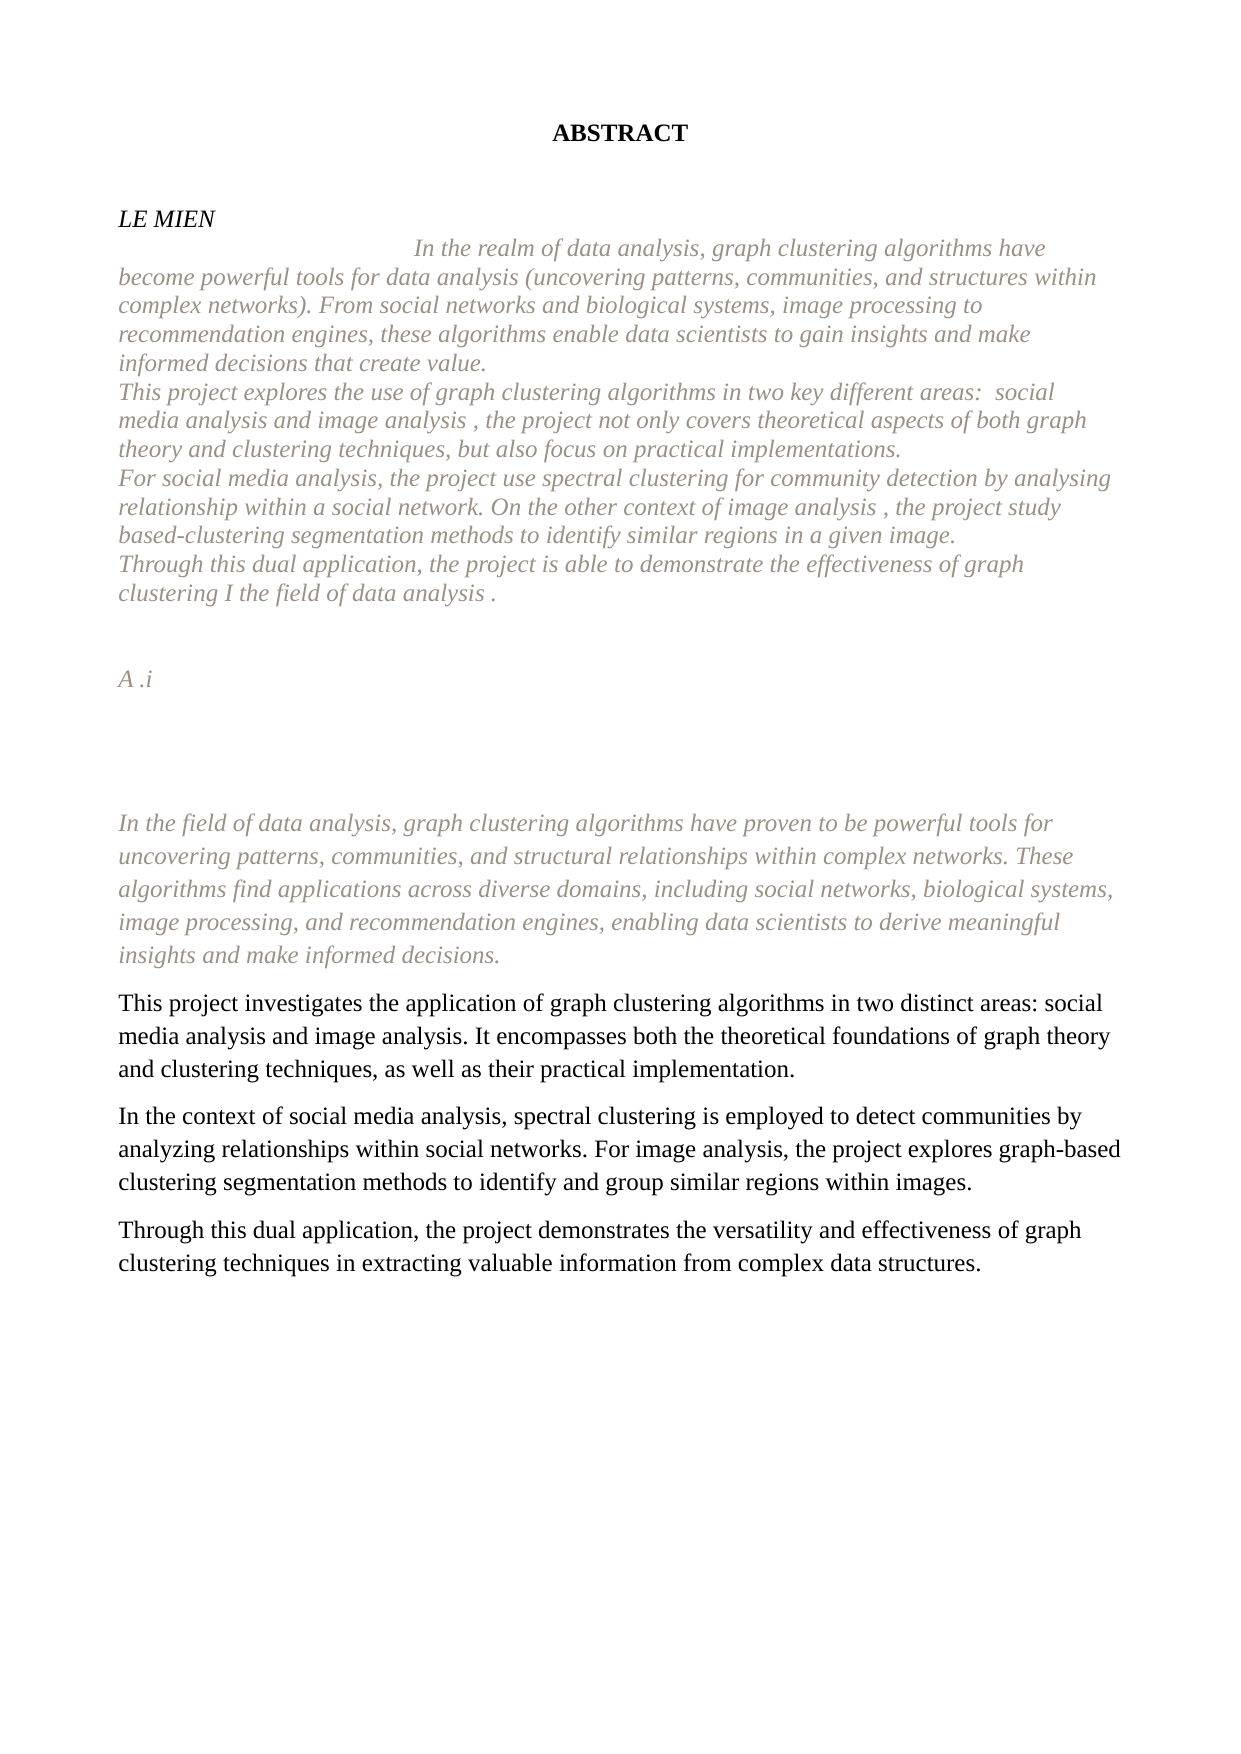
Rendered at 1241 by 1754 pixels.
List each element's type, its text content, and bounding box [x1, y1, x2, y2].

text In the realm of data analysis, graph clustering algorithms have become powerful tools for data analysis (uncovering patterns, communities, and structures within complex networks). From social networks and biological systems, image processing to recommendation engines, these algorithms enable data scientists to gain insights and make informed decisions that create value. [118, 233, 1122, 377]
text Through this dual application, the project demonstrates the versatility and effectiveness of graph clustering techniques in extracting valuable information from complex data structures. [118, 1215, 1122, 1277]
text ABSTRACT [118, 118, 1122, 147]
text This project explores the use of graph clustering algorithms in two key different areas: social media analysis and image analysis , the project not only covers theoretical aspects of both graph theory and clustering techniques, but also focus on practical implementations. [118, 377, 1122, 463]
text For social media analysis, the project use spectral clustering for community detection by analysing relationship within a social network. On the other context of image analysis , the project study based-clustering segmentation methods to identify similar regions in a given image. [118, 463, 1122, 549]
text This project investigates the application of graph clustering algorithms in two distinct areas: social media analysis and image analysis. It encompasses both the theoretical foundations of graph theory and clustering techniques, as well as their practical implementation. [118, 988, 1122, 1083]
text A .i [118, 664, 1122, 693]
text In the field of data analysis, graph clustering algorithms have proven to be powerful tools for uncovering patterns, communities, and structural relationships within complex networks. These algorithms find applications across diverse domains, including social networks, biological systems, image processing, and recommendation engines, enabling data scientists to derive meaningful insights and make informed decisions. [118, 808, 1122, 969]
text Through this dual application, the project is able to demonstrate the effectiveness of graph clustering I the field of data analysis . [118, 549, 1122, 607]
text In the context of social media analysis, spectral clustering is employed to detect communities by analyzing relationships within social networks. For image analysis, the project explores graph-based clustering segmentation methods to identify and group similar regions within images. [118, 1101, 1122, 1196]
text LE MIEN [118, 204, 1122, 233]
